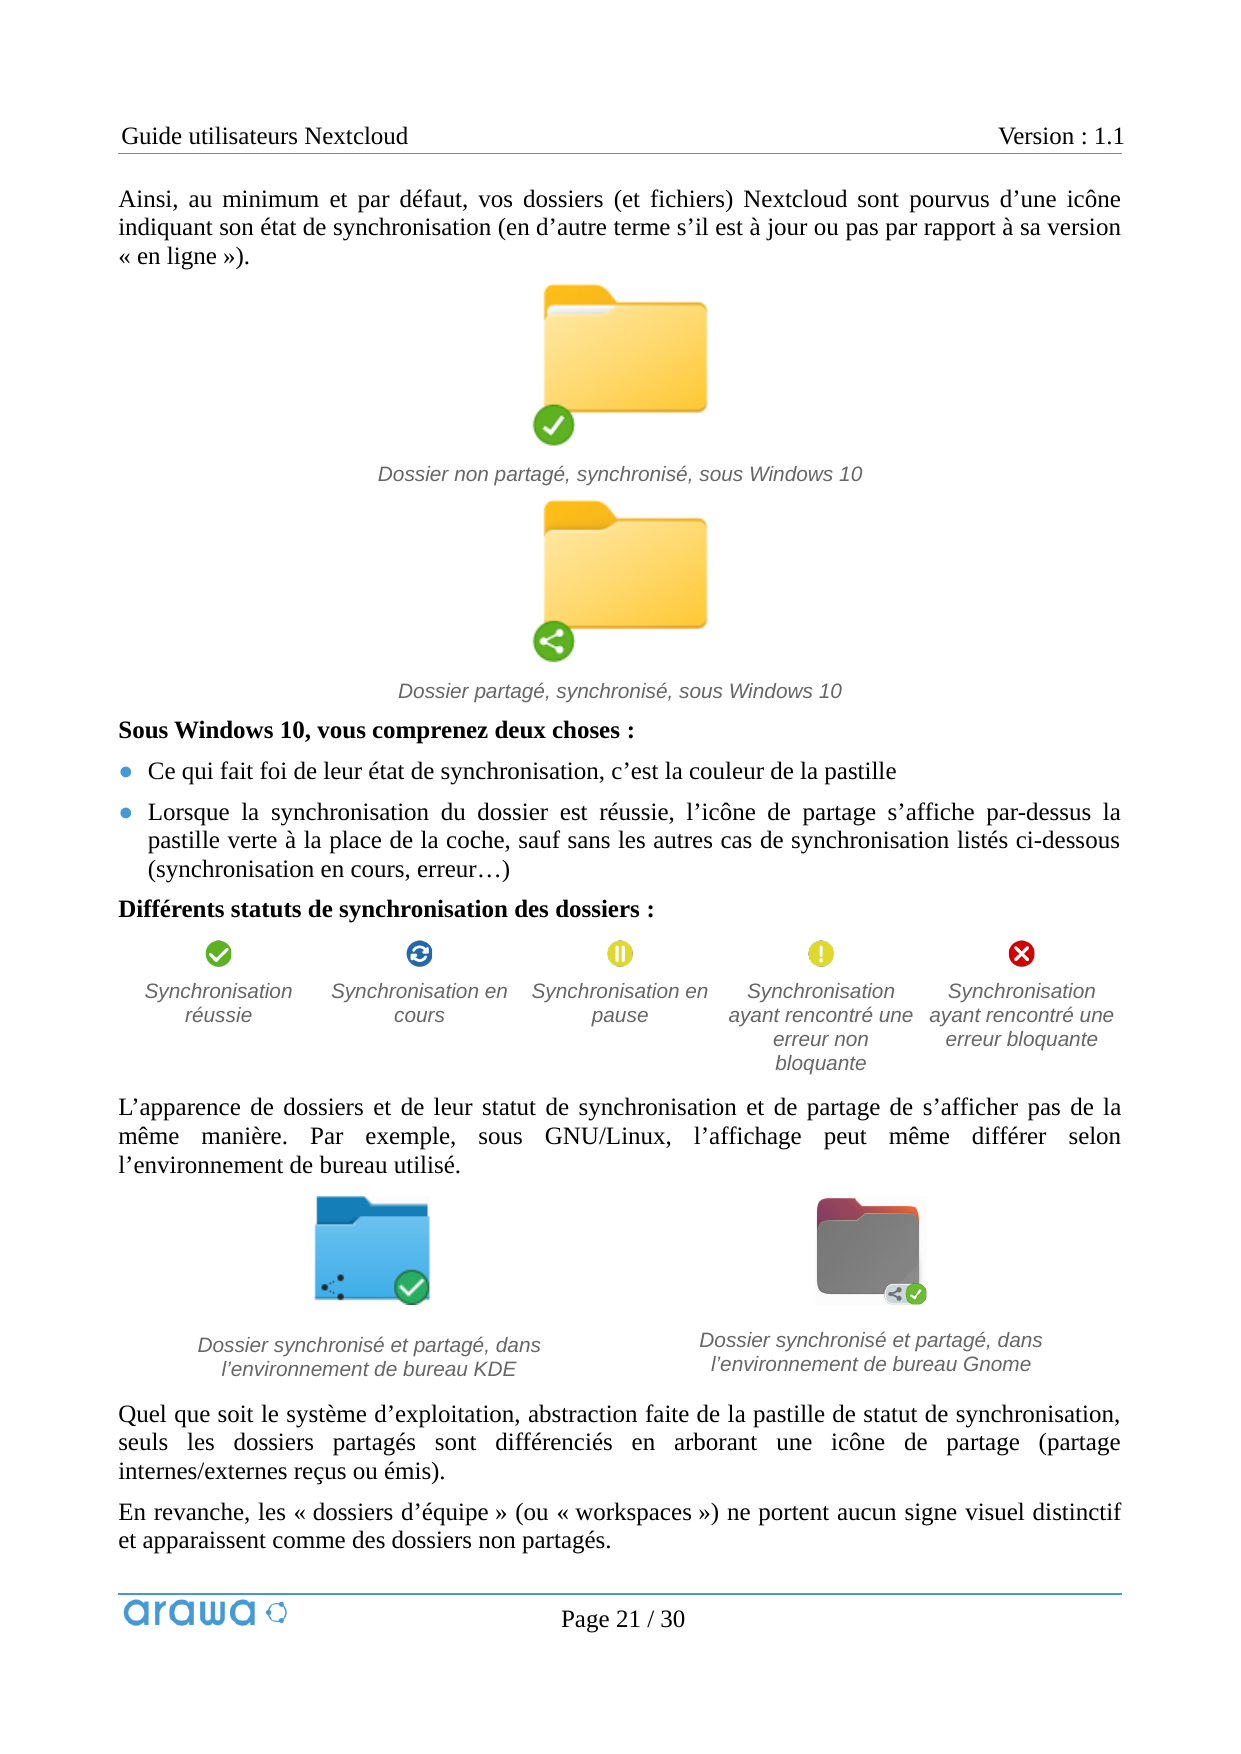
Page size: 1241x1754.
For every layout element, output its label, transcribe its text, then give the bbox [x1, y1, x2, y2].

text En revanche, les « dossiers d’équipe » (ou « workspaces ») ne portent aucun signe visuel distinctif et apparaissent comme des dossiers non partagés. [118, 1497, 1122, 1554]
text Différents statuts de synchronisation des dossiers : [118, 894, 1122, 923]
text Dossier non partagé, synchronisé, sous Windows 10 [118, 461, 1122, 485]
picture [808, 940, 834, 967]
picture [121, 1597, 290, 1628]
table_header Dossier synchronisé et partagé, dans l’environnement de bureau Gnome [620, 1190, 1122, 1387]
table_header Synchronisation ayant rencontré une erreur bloquante [921, 935, 1122, 1081]
table_header Synchronisation en cours [319, 935, 520, 1081]
list Lorsque la synchronisation du dossier est réussie, l’icône de partage s’affiche par-dessus la pastille verte à la place de la coche, sauf sans les autres cas de synchronisation listés ci-dessous (synchronisation en cours, erreur…) [118, 797, 1122, 883]
picture [530, 281, 710, 449]
text Sous Windows 10, vous comprenez deux choses : [118, 716, 1122, 744]
table_header Synchronisation ayant rencontré une erreur non bloquante [720, 935, 921, 1081]
picture [1008, 940, 1035, 967]
picture [607, 940, 633, 967]
text L’apparence de dossiers et de leur statut de synchronisation et de partage de s’afficher pas de la même manière. Par exemple, sous GNU/Linux, l’affichage peut même différer selon l’environnement de bureau utilisé. [118, 1092, 1122, 1179]
list Ce qui fait foi de leur état de synchronisation, c’est la couleur de la pastille [118, 756, 1122, 785]
picture [406, 940, 433, 967]
table_header Dossier synchronisé et partagé, dans l’environnement de bureau KDE [118, 1190, 620, 1387]
text Quel que soit le système d’exploitation, abstraction faite de la pastille de statut de synchronisation, seuls les dossiers partagés sont différenciés en arborant une icône de partage (partage internes/externes reçus ou émis). [118, 1399, 1122, 1485]
table_header Synchronisation en pause [520, 935, 720, 1081]
picture [205, 940, 232, 967]
table_header Synchronisation réussie [118, 935, 319, 1081]
picture [530, 497, 710, 667]
text Ainsi, au minimum et par défaut, vos dossiers (et fichiers) Nextcloud sont pourvus d’une icône indiquant son état de synchronisation (en d’autre terme s’il est à jour ou pas par rapport à sa version « en ligne »). [118, 184, 1122, 270]
picture [314, 1196, 431, 1305]
text Dossier partagé, synchronisé, sous Windows 10 [118, 679, 1122, 703]
picture [815, 1196, 927, 1305]
